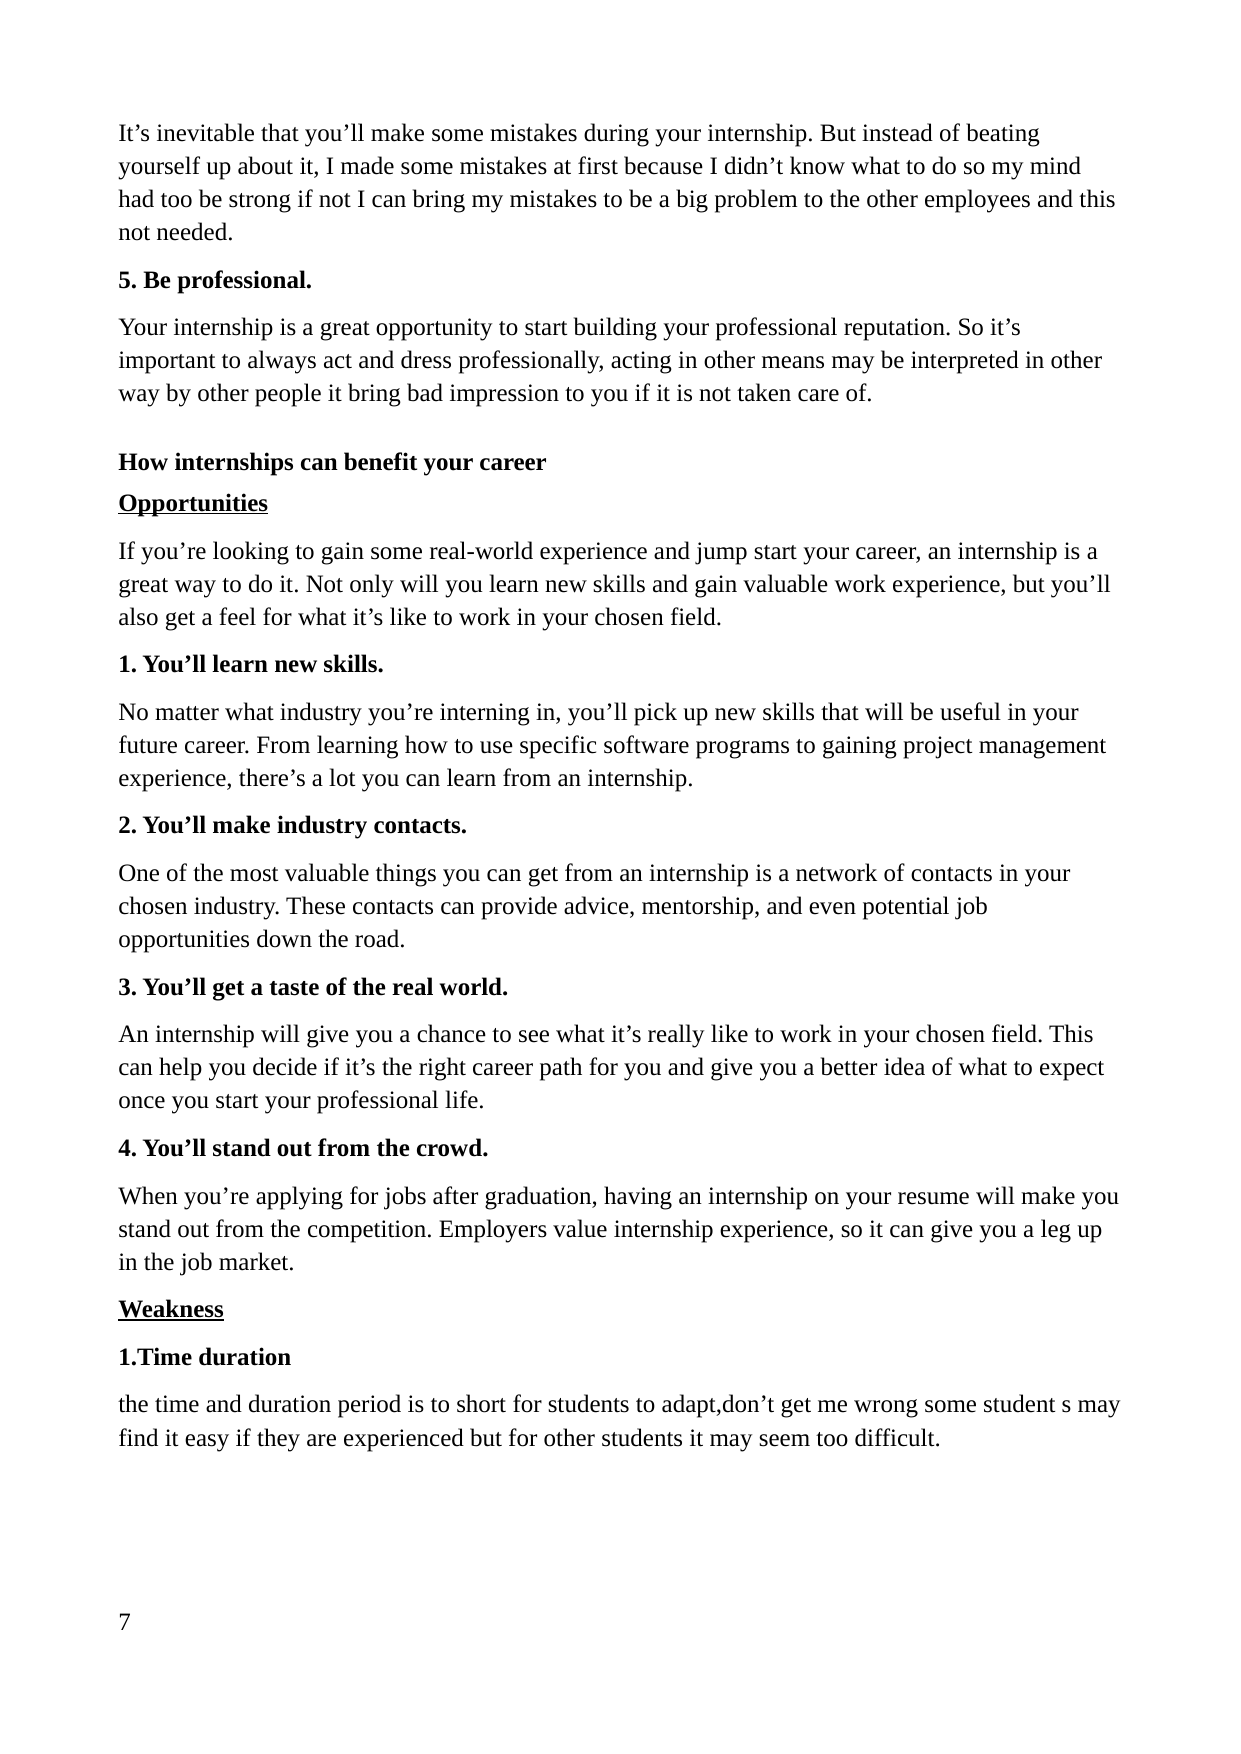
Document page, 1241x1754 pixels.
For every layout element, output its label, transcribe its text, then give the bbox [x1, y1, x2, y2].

text Your internship is a great opportunity to start building your professional reputation. So it’s important to always act and dress professionally, acting in other means may be interpreted in other way by other people it bring bad impression to you if it is not taken care of. [118, 312, 1122, 407]
text 5. Be professional. [118, 265, 1122, 293]
text Opportunities [118, 488, 1122, 517]
text When you’re applying for jobs after graduation, having an internship on your resume will make you stand out from the competition. Employers value internship experience, so it can give you a leg up in the job market. [118, 1181, 1122, 1276]
text 1. You’ll learn new skills. [118, 649, 1122, 678]
text One of the most valuable things you can get from an internship is a network of contacts in your chosen industry. These contacts can provide advice, mentorship, and even potential job opportunities down the road. [118, 858, 1122, 953]
text If you’re looking to gain some real-world experience and jump start your career, an internship is a great way to do it. Not only will you learn new skills and gain valuable work experience, but you’ll also get a feel for what it’s like to work in your chosen field. [118, 536, 1122, 631]
text 1.Time duration [118, 1342, 1122, 1371]
text Weakness [118, 1294, 1122, 1323]
subtitle How internships can benefit your career [118, 447, 1122, 476]
text 2. You’ll make industry contacts. [118, 811, 1122, 839]
text 3. You’ll get a taste of the real world. [118, 972, 1122, 1001]
text the time and duration period is to short for students to adapt,don’t get me wrong some student s may find it easy if they are experienced but for other students it may seem too difficult. [118, 1389, 1122, 1451]
text 4. You’ll stand out from the crowd. [118, 1133, 1122, 1162]
text It’s inevitable that you’ll make some mistakes during your internship. But instead of beating yourself up about it, I made some mistakes at first because I didn’t know what to do so my mind had too be strong if not I can bring my mistakes to be a big problem to the other employees and this not needed. [118, 118, 1122, 246]
text No matter what industry you’re interning in, you’ll pick up new skills that will be useful in your future career. From learning how to use specific software programs to gaining project management experience, there’s a lot you can learn from an internship. [118, 697, 1122, 792]
text An internship will give you a chance to see what it’s really like to work in your chosen field. This can help you decide if it’s the right career path for you and give you a better idea of what to expect once you start your professional life. [118, 1019, 1122, 1114]
